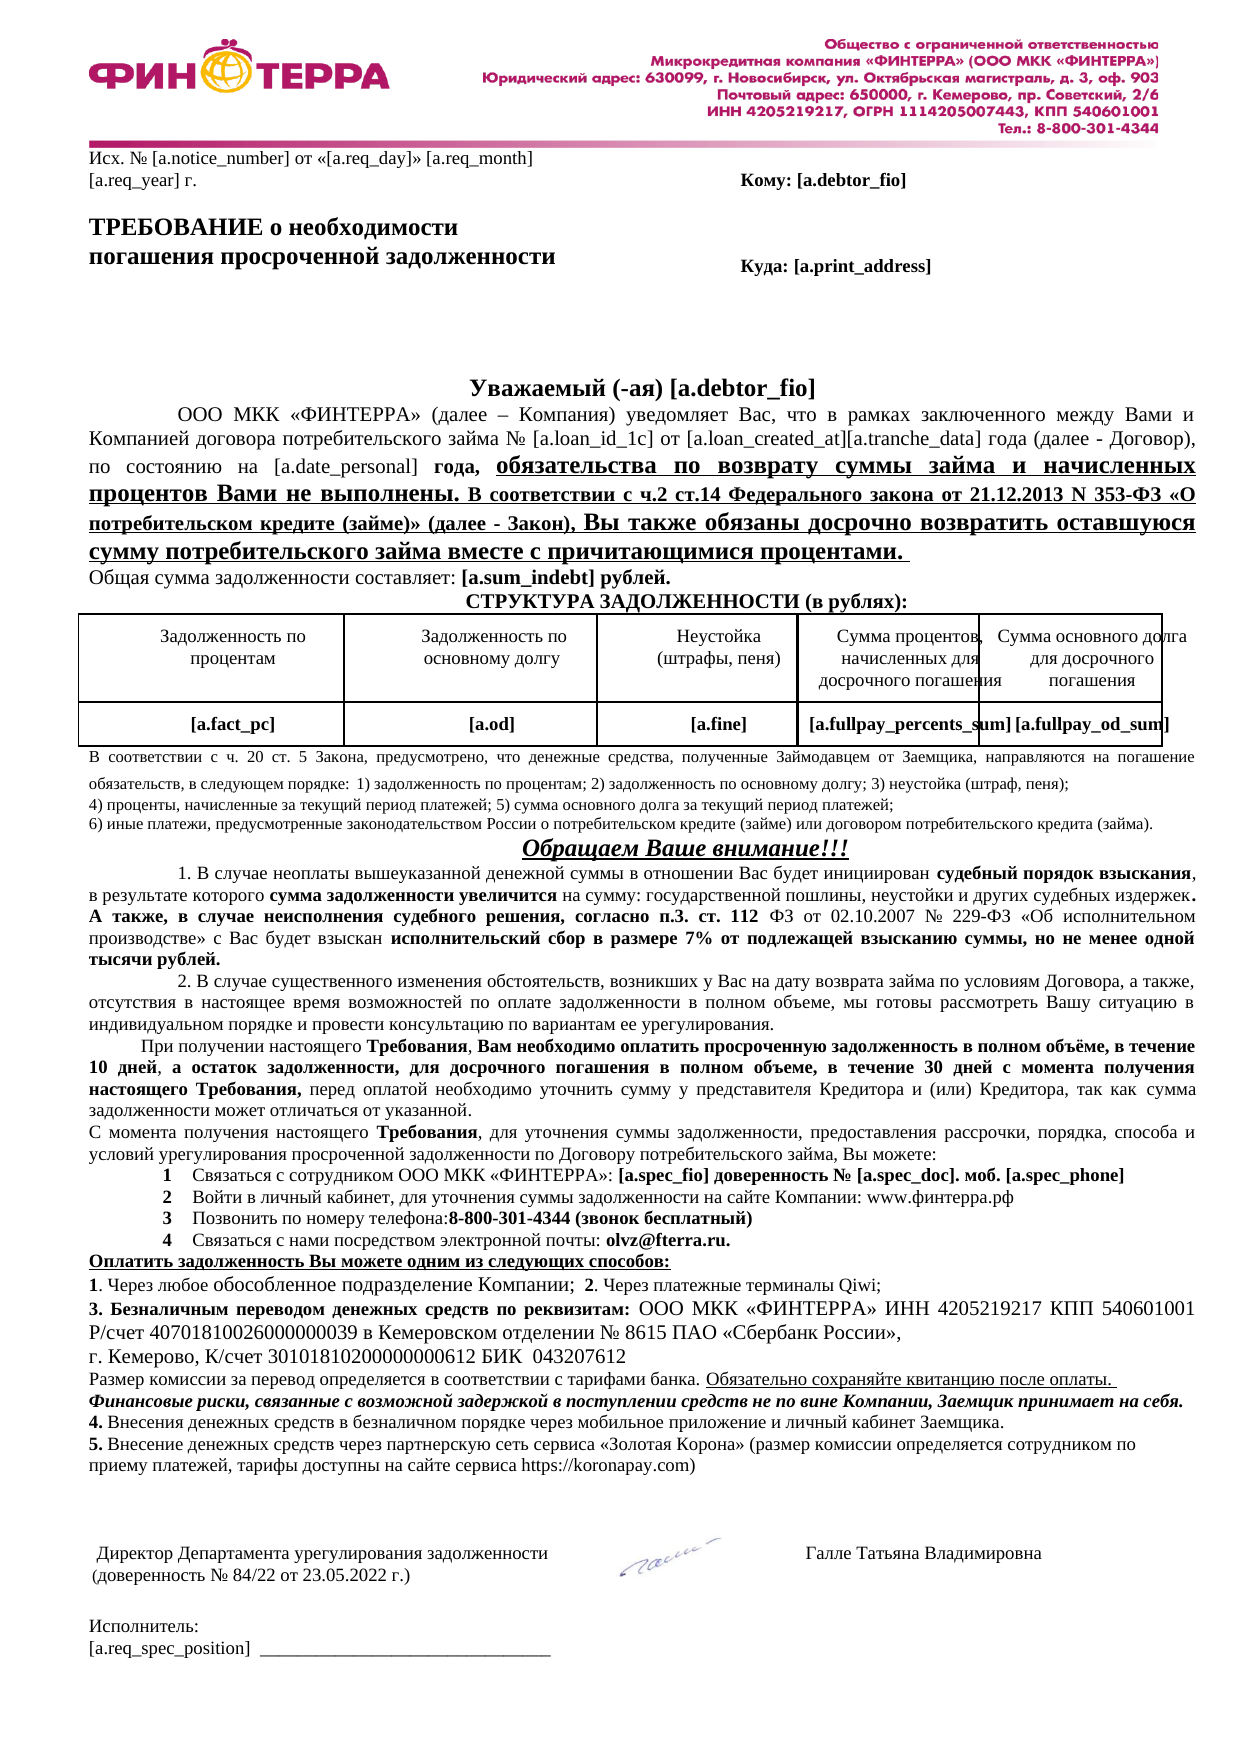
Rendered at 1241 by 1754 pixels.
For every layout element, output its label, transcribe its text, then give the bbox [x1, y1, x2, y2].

table_cell Директор Департамента урегулирования задолженности Галле Татьяна Владимировна (доверенность № 84/22 от 23.05.2022 г.) [89, 1585, 1048, 1594]
text Оплатить задолженность Вы можете одним из следующих способов: [89, 1250, 1196, 1272]
table_cell Директор Департамента урегулирования задолженности Галле Татьяна Владимировна (доверенность № 84/22 от 23.05.2022 г.) [89, 1533, 612, 1584]
table_header [238, 1476, 346, 1504]
text 5. Внесение денежных средств через партнерскую сеть сервиса «Золотая Корона» (размер комиссии определяется сотрудником по приему платежей, тарифы доступны на сайте сервиса https://koronapay.com) [89, 1433, 1196, 1476]
table_cell [a.fine] [598, 703, 796, 745]
text СТРУКТУРА ЗАДОЛЖЕННОСТИ (в рублях): [89, 589, 1196, 613]
table_cell [539, 1505, 1048, 1533]
text сумму потребительского займа вместе с причитающимися процентами. [89, 533, 1196, 565]
list Связаться с сотрудником ООО МКК «ФИНТЕРРА»: [a.spec_fio] доверенность № [a.spec_doc]. моб. [a.spec_phone] [118, 1164, 1196, 1186]
text ООО МКК «ФИНТЕРРА» (далее – Компания) уведомляет Вас, что в рамках заключенного между Вами и Компанией договора потребительского займа № [a.loan_id_1c] от [a.loan_created_at][a.tranche_data] года (далее - Договор), по состоянию на [a.date_personal] года, обязательства по возврату суммы займа и начисленных процентов Вами не выполнены. В соответствии с ч.2 ст.14 Федерального закона от 21.12.2013 N 353-ФЗ «О [89, 402, 1196, 503]
table_header Задолженность по основному долгу [345, 615, 596, 701]
table_cell [a.od] [345, 703, 596, 745]
text Уважаемый (-ая) [a.debtor_fio] [89, 373, 1196, 402]
table_header [539, 1476, 1048, 1504]
text [a.req_spec_position] _______________________________ [89, 1637, 1152, 1658]
text С момента получения настоящего Требования, для уточнения суммы задолженности, предоставления рассрочки, порядка, способа и условий урегулирования просроченной задолженности по Договору потребительского займа, Вы можете: [89, 1121, 1196, 1164]
list Позвонить по номеру телефона:8-800-301-4344 (звонок бесплатный) [162, 1207, 1196, 1229]
table_header [1048, 1476, 1196, 1504]
text 1. В случае неоплаты вышеуказанной денежной суммы в отношении Вас будет инициирован судебный порядок взыскания, в результате которого сумма задолженности увеличится на сумму: государственной пошлины, неустойки и других судебных издержек. А также, в случае неисполнения судебного решения, согласно п.3. ст. 112 ФЗ от 02.10.2007 № 229-ФЗ «Об исполнительном производстве» с Вас будет взыскан исполнительский сбор в размере 7% от подлежащей взысканию суммы, но не менее одной тысячи рублей. [89, 862, 1196, 970]
text При получении настоящего Требования, Вам необходимо оплатить просроченную задолженность в полном объёме, в течение 10 дней, а остаток задолженности, для досрочного погашения в полном объеме, в течение 30 дней с момента получения настоящего Требования, перед оплатой необходимо уточнить сумму у представителя Кредитора и (или) Кредитора, так как сумма задолженности может отличаться от указанной. [89, 1034, 1196, 1121]
text 4. Внесения денежных средств в безналичном порядке через мобильное приложение и личный кабинет Заемщика. [89, 1411, 1196, 1433]
picture [88, 39, 1159, 148]
table_cell [a.fullpay_percents_sum] [799, 703, 978, 745]
picture [612, 1529, 730, 1585]
table_header [1196, 1476, 1240, 1504]
table_cell [a.fact_pc] [79, 703, 343, 745]
table_cell [1048, 1505, 1240, 1594]
text В соответствии с ч. 20 ст. 5 Закона, предусмотрено, что денежные средства, полученные Займодавцем от Заемщика, направляются на погашение обязательств, в следующем порядке: 1) задолженность по процентам; 2) задолженность по основному долгу; 3) неустойка (штраф, пеня); [89, 747, 1196, 795]
table_header Сумма процентов, начисленных для досрочного погашения [799, 615, 978, 701]
table_header [346, 1476, 447, 1504]
table_cell [346, 1505, 447, 1533]
table_cell [a.fullpay_od_sum] [980, 703, 1161, 745]
table_header [447, 1476, 539, 1504]
table_header [89, 1476, 238, 1504]
table_header Задолженность по процентам [79, 615, 343, 701]
table_cell [89, 1505, 238, 1533]
text 4) проценты, начисленные за текущий период платежей; 5) сумма основного долга за текущий период платежей; [89, 795, 1196, 814]
text г. Кемерово, К/счет 30101810200000000612 БИК 043207612 [89, 1344, 1196, 1368]
table_cell [447, 1505, 539, 1533]
list Связаться с нами посредством электронной почты: olvz@fterra.ru. [162, 1229, 1196, 1250]
text Размер комиссии за перевод определяется в соответствии с тарифами банка. Обязательно сохраняйте квитанцию после оплаты. Финансовые риски, связанные с возможной задержкой в поступлении средств не по вине Компании, Заемщик принимает на себя. [89, 1368, 1196, 1411]
table_header Исх. № [a.notice_number] от «[a.req_day]» [a.req_month] [a.req_year] г. ТРЕБОВАНИЕ о необходимости погашения просроченной задолженности [77, 147, 593, 344]
text потребительском кредите (займе)» (далее - Закон), Вы также обязаны досрочно возвратить оставшуюся [89, 504, 1196, 532]
table_cell [238, 1505, 346, 1533]
table_header Кому: [a.debtor_fio] Куда: [a.print_address] [593, 148, 1154, 344]
table_header Неустойка (штрафы, пеня) [598, 615, 796, 701]
text Исполнитель: [89, 1615, 1196, 1637]
table_cell Директор Департамента урегулирования задолженности Галле Татьяна Владимировна (доверенность № 84/22 от 23.05.2022 г.) [730, 1533, 1048, 1584]
text Обращаем Ваше внимание!!! [89, 833, 1196, 862]
text 3. Безналичным переводом денежных средств по реквизитам: ООО МКК «ФИНТЕРРА» ИНН 4205219217 КПП 540601001 Р/счет 40701810026000000039 в Кемеровском отделении № 8615 ПАО «Сбербанк России», [89, 1296, 1196, 1344]
text Общая сумма задолженности составляет: [a.sum_indebt] рублей. [89, 565, 1196, 589]
table_header Сумма основного долга для досрочного погашения [980, 615, 1161, 701]
list Войти в личный кабинет, для уточнения суммы задолженности на сайте Компании: www.финтерра.рф [133, 1186, 1196, 1207]
text 6) иные платежи, предусмотренные законодательством России о потребительском кредите (займе) или договором потребительского кредита (займа). [89, 814, 1196, 833]
text 2. В случае существенного изменения обстоятельств, возникших у Вас на дату возврата займа по условиям Договора, а также, отсутствия в настоящее время возможностей по оплате задолженности в полном объеме, мы готовы рассмотреть Вашу ситуацию в индивидуальном порядке и провести консультацию по вариантам ее урегулирования. [89, 970, 1196, 1034]
text 1. Через любое обособленное подразделение Компании; 2. Через платежные терминалы Qiwi; [89, 1272, 1196, 1296]
